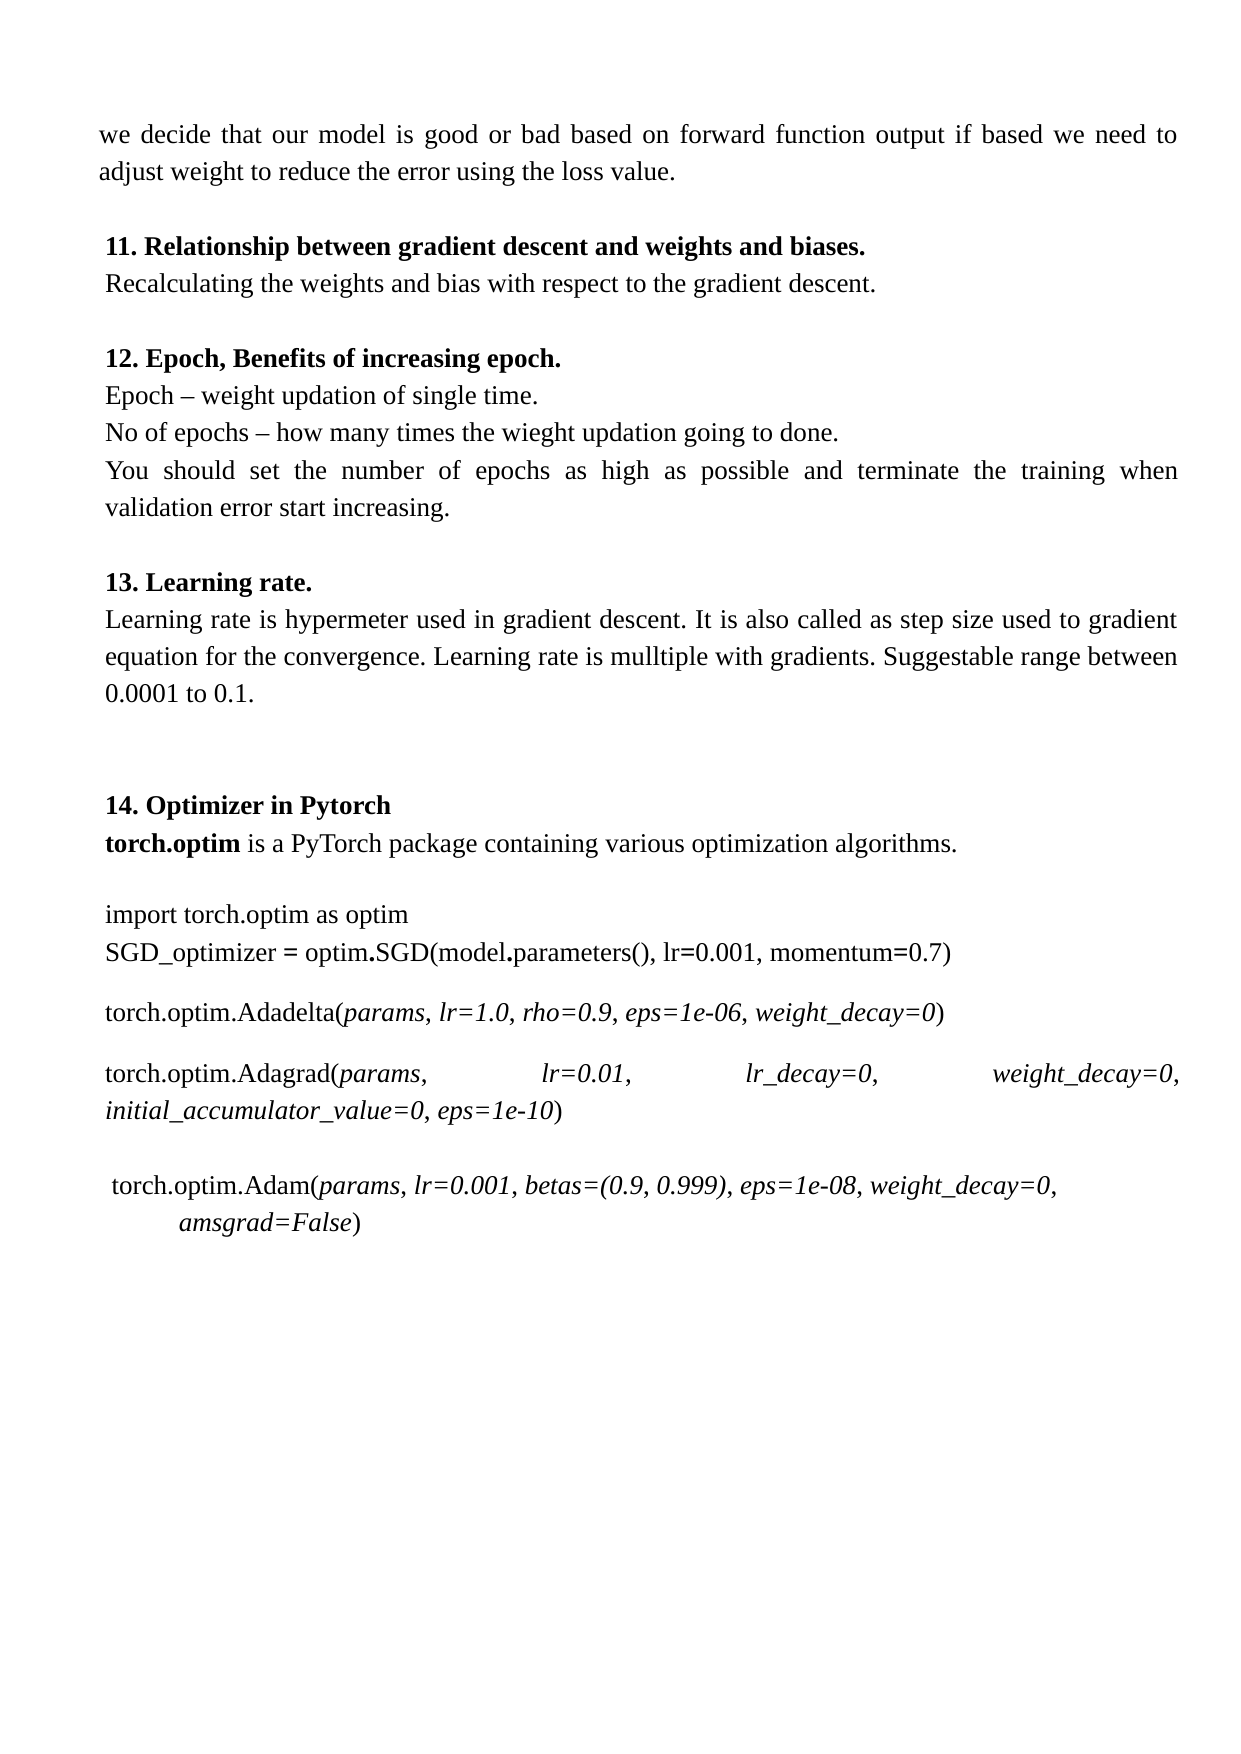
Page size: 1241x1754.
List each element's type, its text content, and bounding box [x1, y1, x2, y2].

list 12. Epoch, Benefits of increasing epoch. [69, 342, 1180, 373]
list Recalculating the weights and bias with respect to the gradient descent. [69, 267, 1180, 298]
list torch.optim is a PyTorch package containing various optimization algorithms. [69, 827, 1180, 858]
list 11. Relationship between gradient descent and weights and biases. [69, 230, 1180, 261]
list 13. Learning rate. [69, 566, 1180, 597]
list 14. Optimizer in Pytorch [69, 789, 1180, 821]
list import torch.optim as optim [69, 898, 1180, 929]
list No of epochs – how many times the wieght updation going to done. [69, 416, 1180, 448]
list You should set the number of epochs as high as possible and terminate the training when validation error start increasing. [69, 454, 1180, 522]
list Epoch – weight updation of single time. [69, 379, 1180, 410]
text SGD_optimizer = optim.SGD(model.parameters(), lr=0.001, momentum=0.7) [105, 936, 1180, 967]
text torch.optim.Adam(params, lr=0.001, betas=(0.9, 0.999), eps=1e-08, weight_decay=0, amsgrad=False) [105, 1169, 1180, 1237]
list we decide that our model is good or bad based on forward function output if based we need to adjust weight to reduce the error using the loss value. [63, 118, 1180, 187]
text torch.optim.Adadelta(params, lr=1.0, rho=0.9, eps=1e-06, weight_decay=0) [105, 996, 1180, 1027]
text torch.optim.Adagrad(params, lr=0.01, lr_decay=0, weight_decay=0, initial_accumulator_value=0, eps=1e-10) [105, 1057, 1180, 1125]
list Learning rate is hypermeter used in gradient descent. It is also called as step size used to gradient equation for the convergence. Learning rate is mulltiple with gradients. Suggestable range between 0.0001 to 0.1. [69, 603, 1180, 709]
